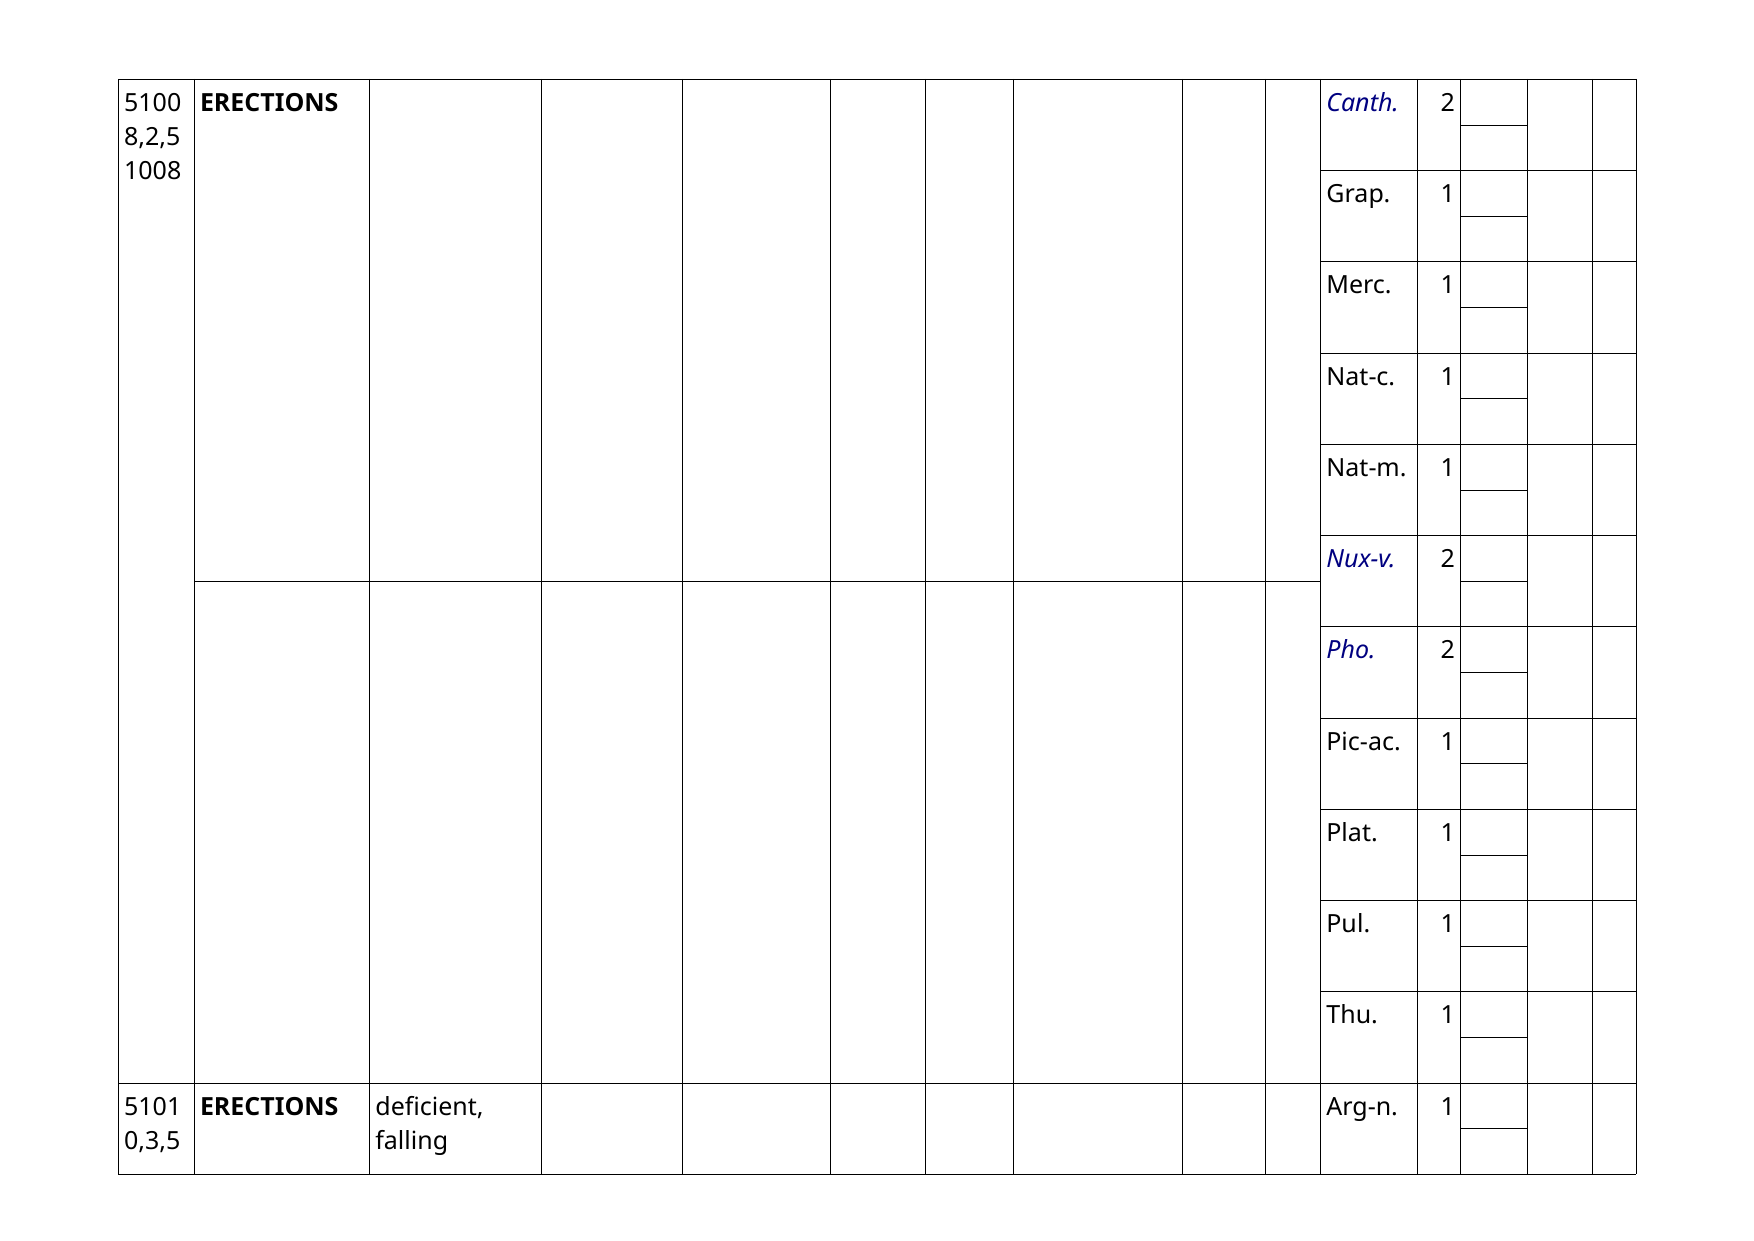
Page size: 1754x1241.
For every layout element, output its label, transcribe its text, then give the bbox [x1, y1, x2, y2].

table_cell [1461, 262, 1527, 307]
table_cell 1 [1418, 171, 1460, 261]
table_cell [683, 80, 830, 581]
table_cell [1461, 126, 1527, 170]
table_cell [1461, 445, 1527, 489]
table_cell [1593, 719, 1636, 809]
table_cell [1461, 856, 1527, 900]
table_cell Arg-n. [1321, 1084, 1417, 1174]
table_cell [1593, 262, 1636, 353]
table_cell [542, 1084, 682, 1174]
table_cell [1528, 719, 1592, 809]
table_cell [683, 1084, 830, 1174]
table_cell [1266, 582, 1320, 1083]
table_cell [926, 582, 1013, 1083]
table_cell 1 [1418, 1084, 1460, 1174]
table_cell 1 [1418, 262, 1460, 353]
table_cell Merc. [1321, 262, 1417, 353]
table_cell [1593, 901, 1636, 991]
table_cell [1528, 445, 1592, 535]
table_cell Grap. [1321, 171, 1417, 261]
table_cell [1528, 627, 1592, 718]
table_cell [1014, 80, 1182, 581]
table_cell [1014, 1084, 1182, 1174]
table_cell [683, 582, 830, 1083]
table_cell [1528, 80, 1592, 170]
table_cell [1593, 627, 1636, 718]
table_cell [1266, 1084, 1320, 1174]
table_cell 1 [1418, 810, 1460, 900]
table_cell [1461, 1129, 1527, 1174]
table_cell [1461, 1038, 1527, 1083]
table_cell [1528, 354, 1592, 444]
table_cell [1461, 582, 1527, 626]
table_cell 51010,3,5 [119, 1084, 194, 1174]
table_cell [1461, 354, 1527, 398]
table_cell 1 [1418, 992, 1460, 1083]
table_cell Nat-m. [1321, 445, 1417, 535]
table_cell [1593, 80, 1636, 170]
table_cell Thu. [1321, 992, 1417, 1083]
table_cell [926, 80, 1013, 581]
table_cell [1461, 901, 1527, 946]
table_cell [1461, 308, 1527, 353]
table_cell 2 [1418, 627, 1460, 718]
table_cell Nux-v. [1321, 536, 1417, 626]
table_cell [831, 1084, 925, 1174]
table_cell [1461, 627, 1527, 672]
table_cell [1528, 810, 1592, 900]
table_cell [1528, 901, 1592, 991]
table_cell Canth. [1321, 80, 1417, 170]
table_cell [1528, 1084, 1592, 1174]
table_cell [831, 80, 925, 581]
table_cell [1461, 673, 1527, 718]
table_cell [831, 582, 925, 1083]
table_cell [195, 582, 369, 1083]
table_cell Pic-ac. [1321, 719, 1417, 809]
table_cell [1183, 80, 1265, 581]
table_cell Nat-c. [1321, 354, 1417, 444]
table_cell [370, 582, 541, 1083]
table_cell [1461, 992, 1527, 1037]
table_cell [1183, 1084, 1265, 1174]
table_cell [1528, 992, 1592, 1083]
table_cell 1 [1418, 445, 1460, 535]
table_cell [1461, 764, 1527, 809]
table_cell Pho. [1321, 627, 1417, 718]
table_cell [1461, 80, 1527, 124]
table_cell [542, 582, 682, 1083]
table_cell [1593, 445, 1636, 535]
table_cell 2 [1418, 80, 1460, 170]
table_cell [1528, 171, 1592, 261]
table_cell [370, 80, 541, 581]
table_cell [1461, 399, 1527, 444]
table_cell [1593, 171, 1636, 261]
table_cell [1528, 262, 1592, 353]
table_cell deficient, falling [370, 1084, 541, 1174]
table_cell [1461, 171, 1527, 216]
table_cell [926, 1084, 1013, 1174]
table_cell [1014, 582, 1182, 1083]
table_cell [1593, 810, 1636, 900]
table_cell [1461, 536, 1527, 581]
table_cell [1461, 491, 1527, 535]
table_cell [1528, 536, 1592, 626]
table_cell [1461, 947, 1527, 991]
table_cell 2 [1418, 536, 1460, 626]
table_cell erections [195, 1084, 369, 1174]
table_cell [1183, 582, 1265, 1083]
table_cell 1 [1418, 354, 1460, 444]
table_cell [1461, 719, 1527, 763]
table_cell Pul. [1321, 901, 1417, 991]
table_cell 1 [1418, 901, 1460, 991]
table_cell [1593, 354, 1636, 444]
table_cell [1593, 536, 1636, 626]
table_cell [1461, 217, 1527, 261]
table_cell 51008,2,51008 [119, 80, 194, 1083]
table_cell Plat. [1321, 810, 1417, 900]
table_cell [1593, 1084, 1636, 1174]
table_cell [1461, 1084, 1527, 1128]
table_cell [542, 80, 682, 581]
table_cell [1593, 992, 1636, 1083]
table_cell 1 [1418, 719, 1460, 809]
table_cell [1266, 80, 1320, 581]
table_cell erections [195, 80, 369, 581]
table_cell [1461, 810, 1527, 854]
